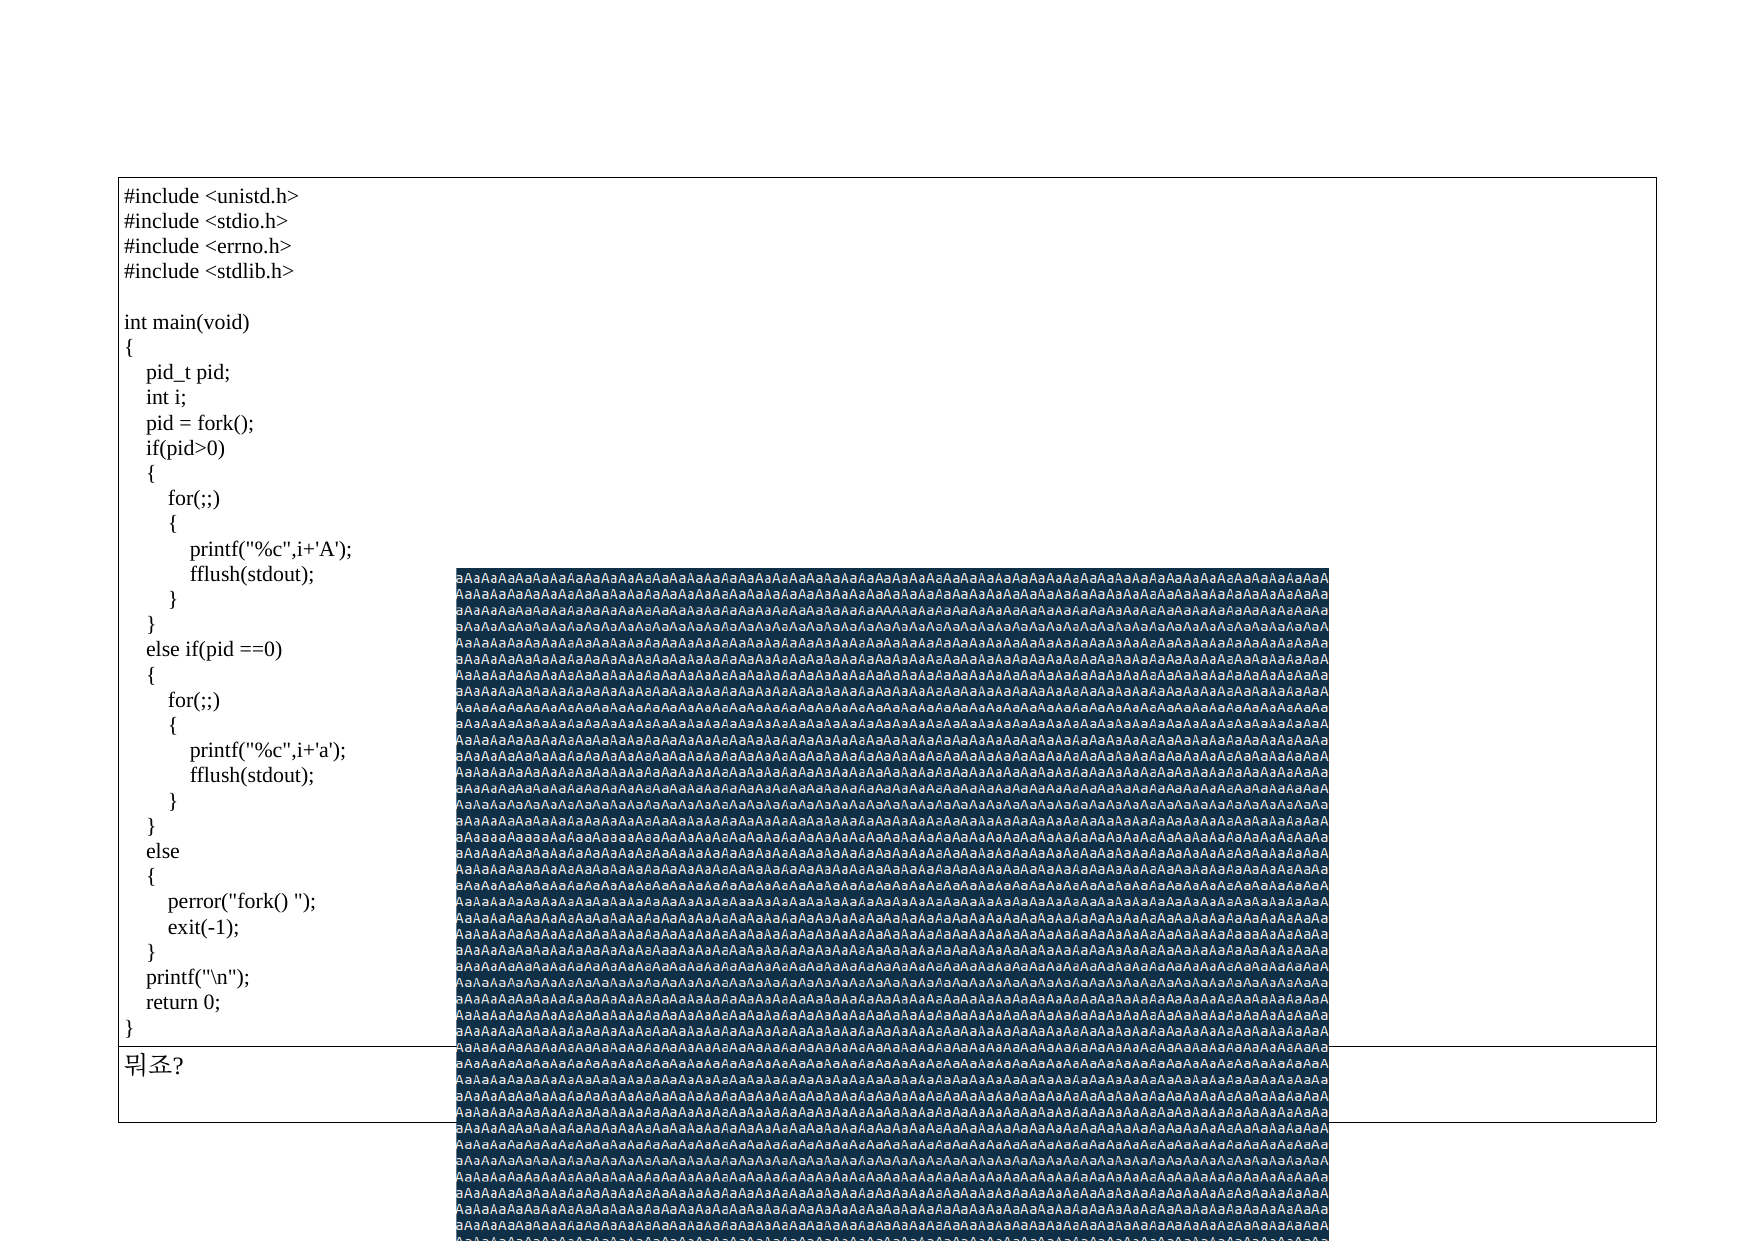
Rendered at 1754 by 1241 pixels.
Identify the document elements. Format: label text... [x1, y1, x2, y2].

table_cell 뭐죠? [119, 1047, 456, 1122]
picture [456, 568, 1329, 1241]
table_cell [1329, 1047, 1656, 1122]
table_header #include <unistd.h> #include <stdio.h> #include <errno.h> #include <stdlib.h> int main(void) { pid_t pid; int i; pid = fork(); if(pid>0) { for(;;) { printf("%c",i+'A'); fflush(stdout); } } else if(pid ==0) { for(;;) { printf("%c",i+'a'); fflush(stdout); } } else { perror("fork() "); exit(-1); } printf("\n"); return 0; } [119, 178, 1656, 1046]
